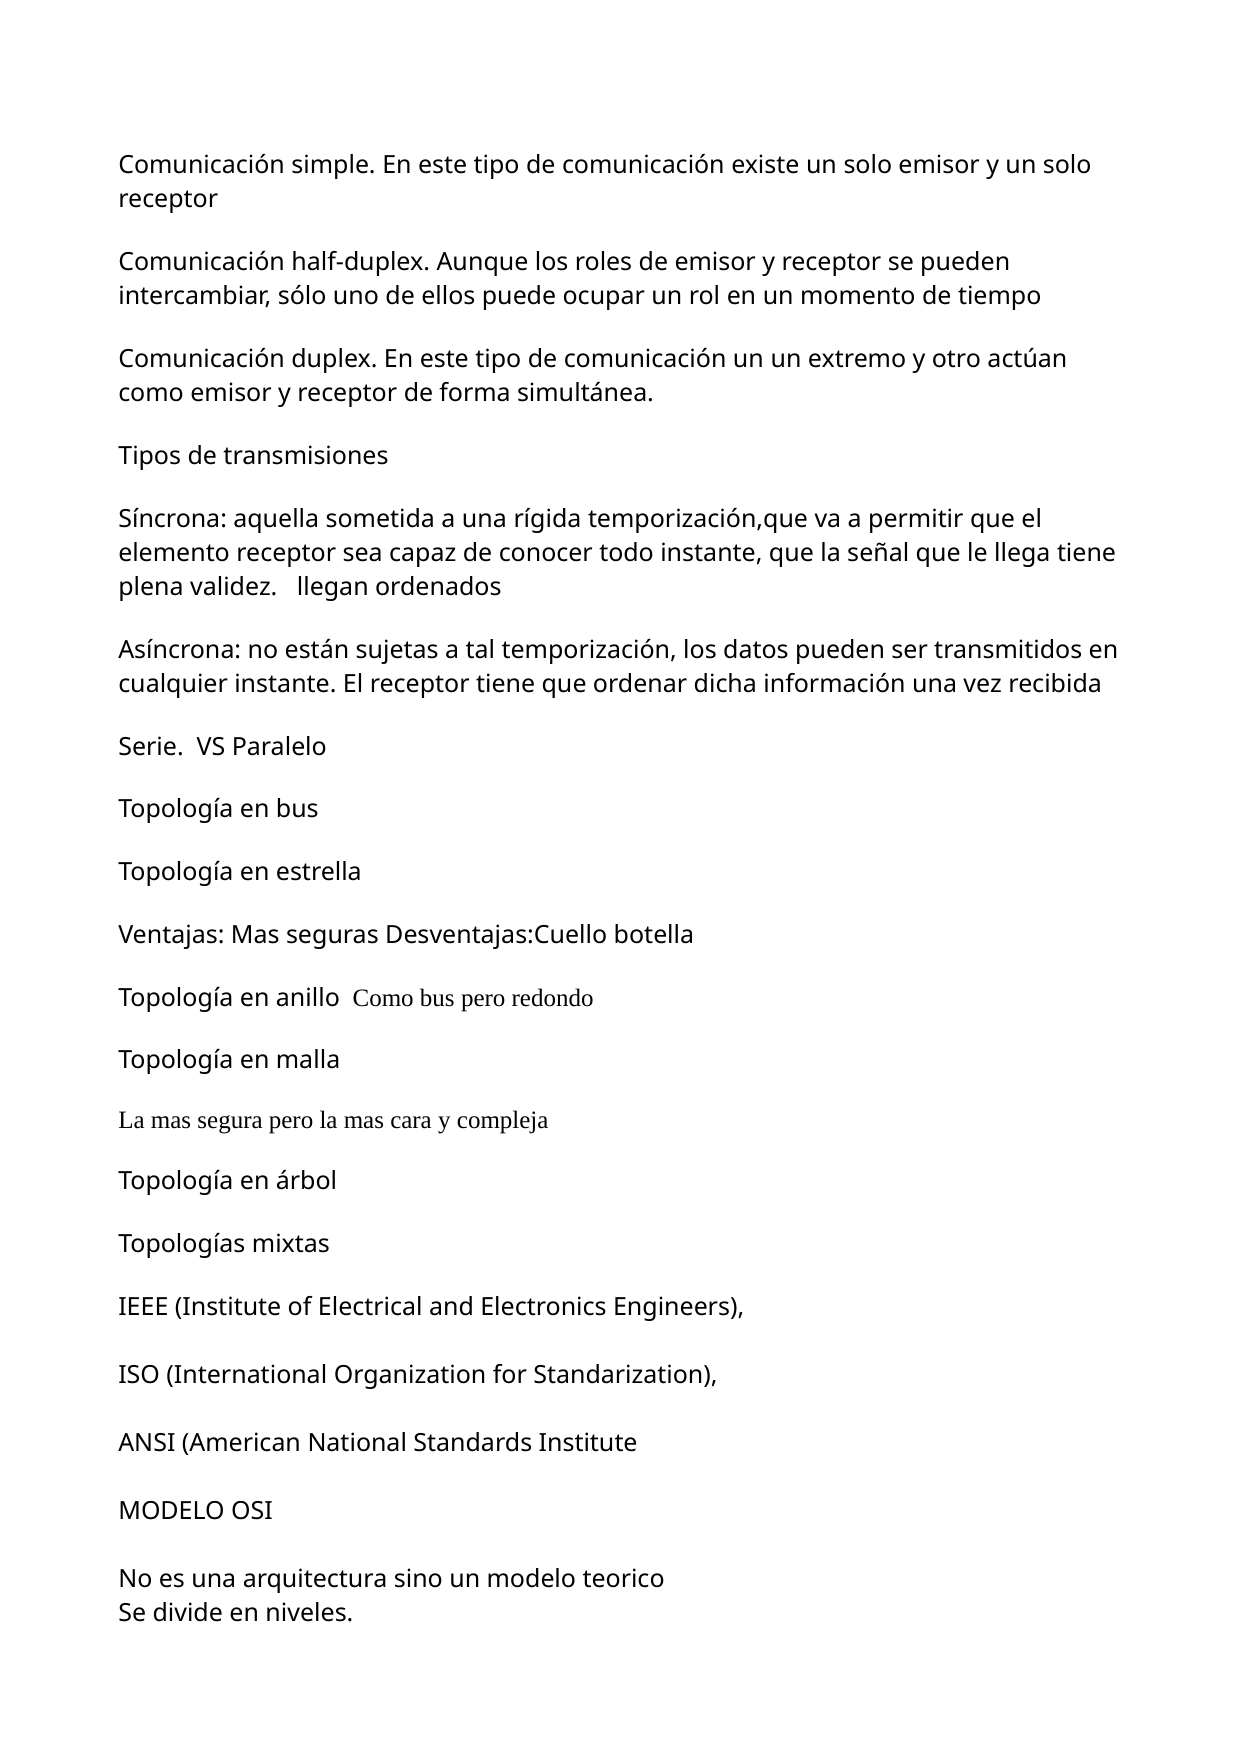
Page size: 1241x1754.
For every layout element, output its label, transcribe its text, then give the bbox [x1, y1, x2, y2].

text Ventajas: Mas seguras Desventajas:Cuello botella [118, 917, 1122, 951]
text Comunicación simple. En este tipo de comunicación existe un solo emisor y un solo receptor [118, 147, 1122, 215]
text Topología en anillo Como bus pero redondo [118, 979, 1122, 1013]
text La mas segura pero la mas cara y compleja [118, 1105, 1122, 1134]
text MODELO OSI [118, 1492, 1122, 1527]
text Topología en árbol [118, 1162, 1122, 1197]
text No es una arquitectura sino un modelo teorico [118, 1561, 1122, 1595]
text ANSI (American National Standards Institute [118, 1424, 1122, 1458]
text Serie. VS Paralelo [118, 728, 1122, 762]
text ISO (International Organization for Standarization), [118, 1356, 1122, 1390]
text Se divide en niveles. [118, 1595, 1122, 1629]
text Topología en bus [118, 791, 1122, 825]
text Comunicación duplex. En este tipo de comunicación un un extremo y otro actúan como emisor y receptor de forma simultánea. [118, 341, 1122, 409]
text Síncrona: aquella sometida a una rígida temporización,que va a permitir que el elemento receptor sea capaz de conocer todo instante, que la señal que le llega tiene plena validez. llegan ordenados [118, 500, 1122, 602]
text Topologías mixtas [118, 1225, 1122, 1259]
text Tipos de transmisiones [118, 437, 1122, 472]
text IEEE (Institute of Electrical and Electronics Engineers), [118, 1288, 1122, 1322]
text Comunicación half-duplex. Aunque los roles de emisor y receptor se pueden intercambiar, sólo uno de ellos puede ocupar un rol en un momento de tiempo [118, 244, 1122, 312]
text Asíncrona: no están sujetas a tal temporización, los datos pueden ser transmitidos en cualquier instante. El receptor tiene que ordenar dicha información una vez recibida [118, 631, 1122, 699]
text Topología en estrella [118, 854, 1122, 888]
text Topología en malla [118, 1042, 1122, 1076]
